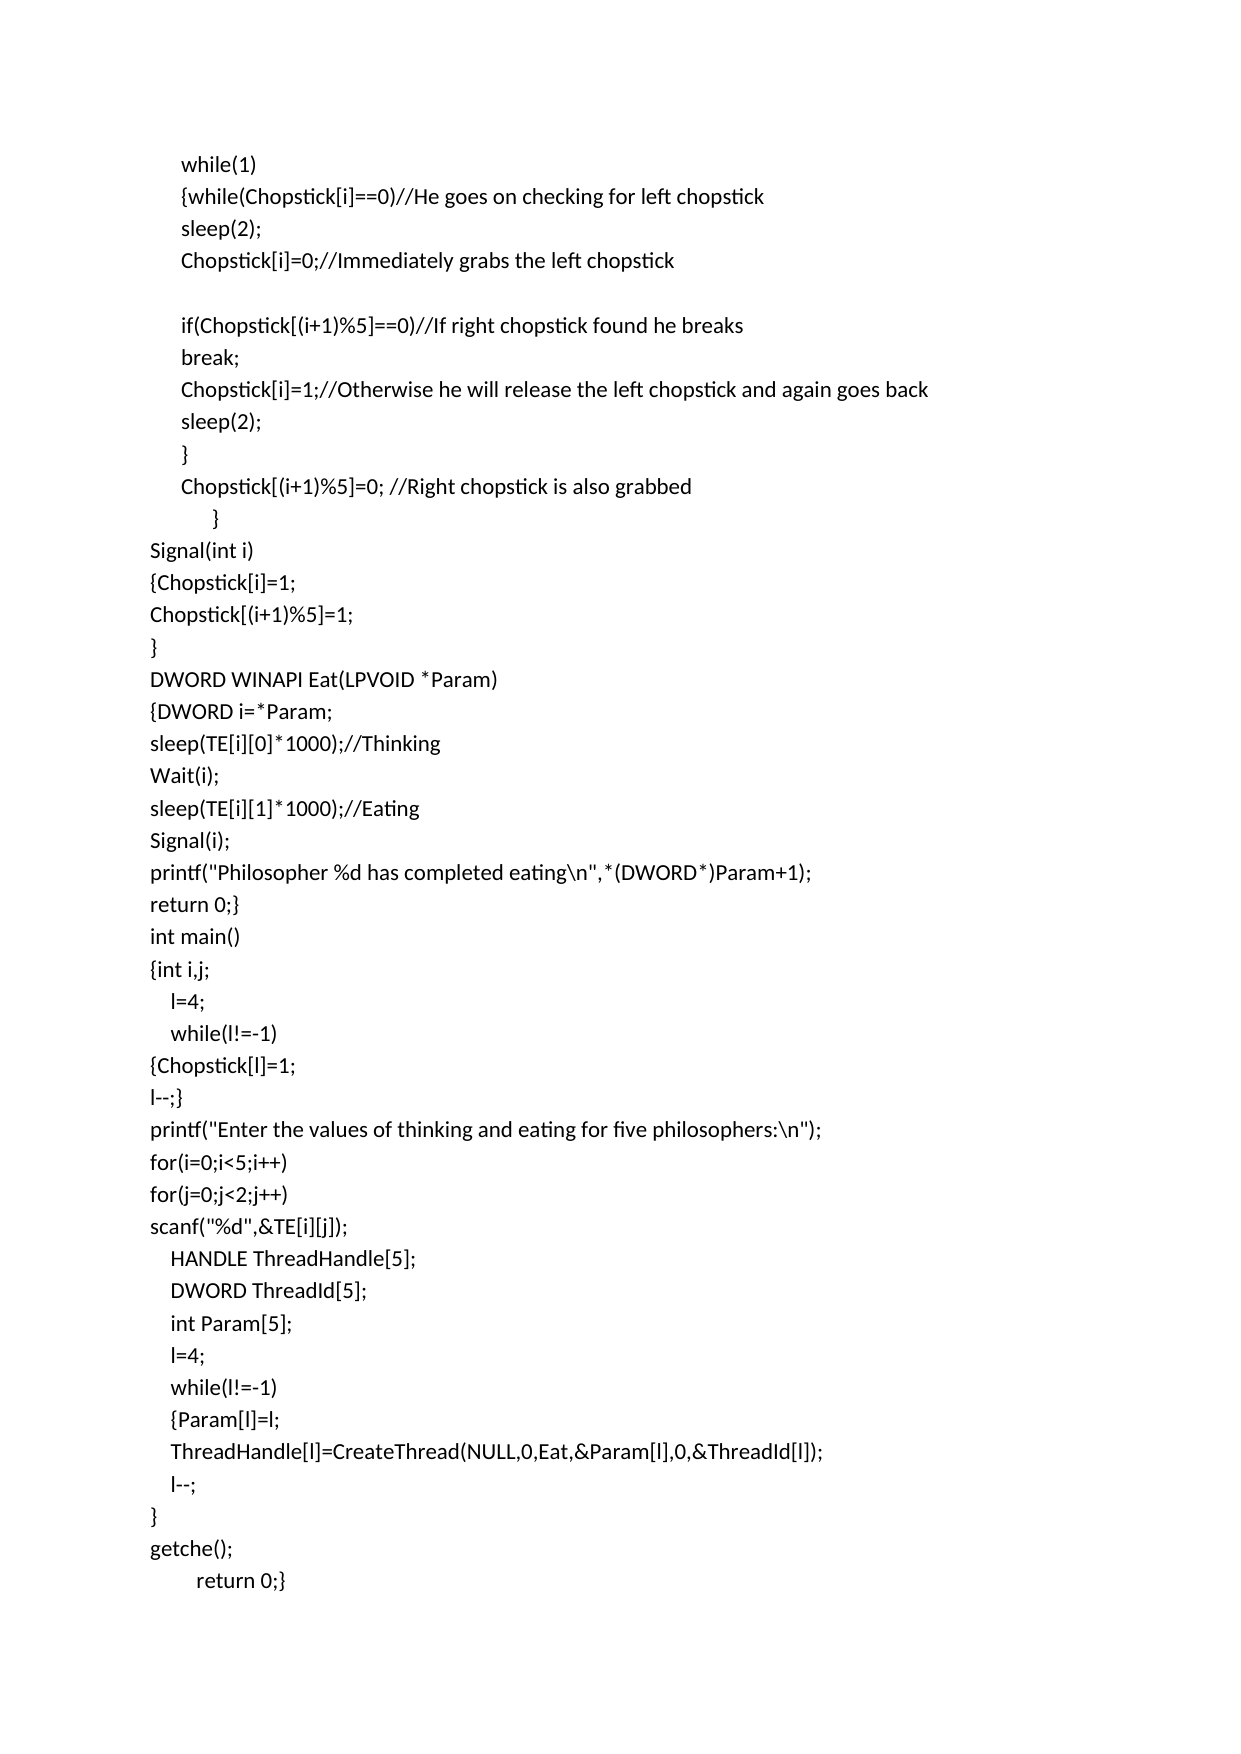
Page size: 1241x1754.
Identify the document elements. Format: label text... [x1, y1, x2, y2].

text l=4; [150, 1341, 1091, 1369]
text while(1) [150, 150, 1091, 178]
text Wait(i); [150, 762, 1091, 789]
text while(l!=-1) [150, 1373, 1091, 1401]
text Chopstick[(i+1)%5]=0; //Right chopstick is also grabbed [150, 472, 1091, 500]
text Chopstick[(i+1)%5]=1; [150, 601, 1091, 629]
text return 0;} [150, 890, 1091, 918]
text sleep(2); [150, 407, 1091, 436]
text Chopstick[i]=0;//Immediately grabs the left chopstick [150, 247, 1091, 274]
text {Param[l]=l; [150, 1405, 1091, 1433]
text Chopstick[i]=1;//Otherwise he will release the left chopstick and again goes back [150, 375, 1091, 403]
text {Chopstick[l]=1; [150, 1051, 1091, 1079]
text } [150, 1502, 1091, 1530]
text DWORD ThreadId[5]; [150, 1277, 1091, 1304]
text for(i=0;i<5;i++) [150, 1148, 1091, 1176]
text {DWORD i=*Param; [150, 697, 1091, 725]
text if(Chopstick[(i+1)%5]==0)//If right chopstick found he breaks [150, 311, 1091, 339]
text {while(Chopstick[i]==0)//He goes on checking for left chopstick [150, 182, 1091, 210]
text l--; [150, 1470, 1091, 1498]
text break; [150, 343, 1091, 371]
text HANDLE ThreadHandle[5]; [150, 1244, 1091, 1272]
text } [150, 504, 1091, 532]
text printf("Philosopher %d has completed eating\n",*(DWORD*)Param+1); [150, 858, 1091, 886]
text printf("Enter the values of thinking and eating for five philosophers:\n"); [150, 1116, 1091, 1144]
text int main() [150, 922, 1091, 951]
text return 0;} [150, 1566, 1091, 1594]
text sleep(TE[i][1]*1000);//Eating [150, 794, 1091, 822]
text DWORD WINAPI Eat(LPVOID *Param) [150, 665, 1091, 693]
text getche(); [150, 1534, 1091, 1562]
text l--;} [150, 1083, 1091, 1111]
text int Param[5]; [150, 1309, 1091, 1337]
text } [150, 440, 1091, 468]
text sleep(2); [150, 214, 1091, 242]
text Signal(int i) [150, 536, 1091, 564]
text for(j=0;j<2;j++) [150, 1180, 1091, 1208]
text while(l!=-1) [150, 1019, 1091, 1047]
text scanf("%d",&TE[i][j]); [150, 1212, 1091, 1240]
text {Chopstick[i]=1; [150, 568, 1091, 596]
text sleep(TE[i][0]*1000);//Thinking [150, 729, 1091, 757]
text l=4; [150, 987, 1091, 1015]
text {int i,j; [150, 955, 1091, 983]
text Signal(i); [150, 826, 1091, 854]
text ThreadHandle[l]=CreateThread(NULL,0,Eat,&Param[l],0,&ThreadId[l]); [150, 1437, 1091, 1466]
text } [150, 633, 1091, 661]
